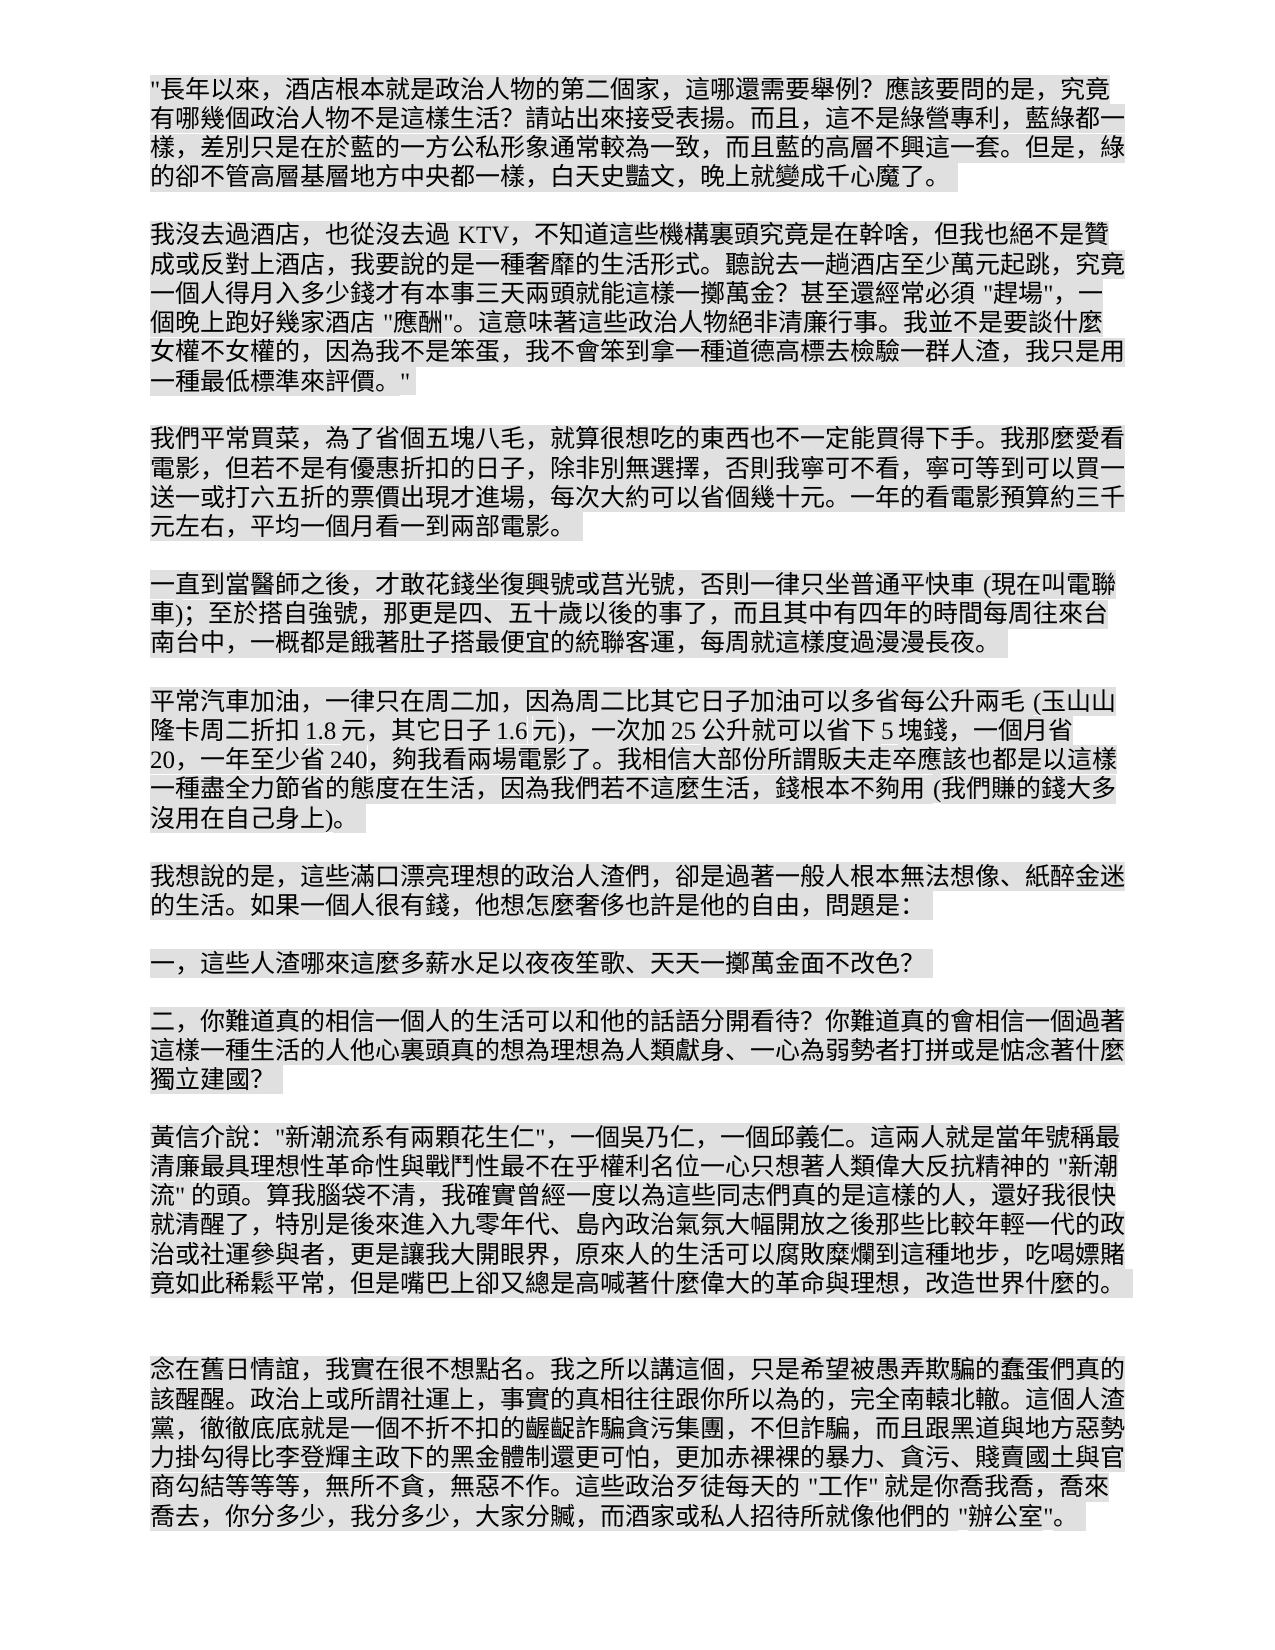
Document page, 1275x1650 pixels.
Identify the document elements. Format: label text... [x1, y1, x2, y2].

text 這是續 2017.09.27 02:41 的留言。在該則留言中，我寫說： "長年以來，酒店根本就是政治人物的第二個家，這哪還需要舉例？應該要問的是，究竟有哪幾個政治人物不是這樣生活？請站出來接受表揚。而且，這不是綠營專利，藍綠都一樣，差別只是在於藍的一方公私形象通常較為一致，而且藍的高層不興這一套。但是，綠的卻不管高層基層地方中央都一樣，白天史豔文，晚上就變成千心魔了。 我沒去過酒店，也從沒去過 KTV，不知道這些機構裏頭究竟是在幹啥，但我也絕不是贊成或反對上酒店，我要說的是一種奢靡的生活形式。聽說去一趟酒店至少萬元起跳，究竟一個人得月入多少錢才有本事三天兩頭就能這樣一擲萬金？甚至還經常必須 "趕場"，一個晚上跑好幾家酒店 "應酬"。這意味著這些政治人物絕非清廉行事。我並不是要談什麼女權不女權的，因為我不是笨蛋，我不會笨到拿一種道德高標去檢驗一群人渣，我只是用一種最低標準來評價。" 我們平常買菜，為了省個五塊八毛，就算很想吃的東西也不一定能買得下手。我那麼愛看電影，但若不是有優惠折扣的日子，除非別無選擇，否則我寧可不看，寧可等到可以買一送一或打六五折的票價出現才進場，每次大約可以省個幾十元。一年的看電影預算約三千元左右，平均一個月看一到兩部電影。 一直到當醫師之後，才敢花錢坐復興號或莒光號，否則一律只坐普通平快車 (現在叫電聯車)；至於搭自強號，那更是四、五十歲以後的事了，而且其中有四年的時間每周往來台南台中，一概都是餓著肚子搭最便宜的統聯客運，每周就這樣度過漫漫長夜。 平常汽車加油，一律只在周二加，因為周二比其它日子加油可以多省每公升兩毛 (玉山山隆卡周二折扣1.8元，其它日子1.6元)，一次加25公升就可以省下5塊錢，一個月省20，一年至少省240，夠我看兩場電影了。我相信大部份所謂販夫走卒應該也都是以這樣一種盡全力節省的態度在生活，因為我們若不這麼生活，錢根本不夠用 (我們賺的錢大多沒用在自己身上)。 我想說的是，這些滿口漂亮理想的政治人渣們，卻是過著一般人根本無法想像、紙醉金迷的生活。如果一個人很有錢，他想怎麼奢侈也許是他的自由，問題是： 一，這些人渣哪來這麼多薪水足以夜夜笙歌、天天一擲萬金面不改色？ 二，你難道真的相信一個人的生活可以和他的話語分開看待？你難道真的會相信一個過著這樣一種生活的人他心裏頭真的想為理想為人類獻身、一心為弱勢者打拼或是惦念著什麼獨立建國？ 黃信介說："新潮流系有兩顆花生仁"，一個吳乃仁，一個邱義仁。這兩人就是當年號稱最清廉最具理想性革命性與戰鬥性最不在乎權利名位一心只想著人類偉大反抗精神的 "新潮流" 的頭。算我腦袋不清，我確實曾經一度以為這些同志們真的是這樣的人，還好我很快就清醒了，特別是後來進入九零年代、島內政治氣氛大幅開放之後那些比較年輕一代的政治或社運參與者，更是讓我大開眼界，原來人的生活可以腐敗糜爛到這種地步，吃喝嫖賭竟如此稀鬆平常，但是嘴巴上卻又總是高喊著什麼偉大的革命與理想，改造世界什麼的。 念在舊日情誼，我實在很不想點名。我之所以講這個，只是希望被愚弄欺騙的蠢蛋們真的該醒醒。政治上或所謂社運上，事實的真相往往跟你所以為的，完全南轅北轍。這個人渣黨，徹徹底底就是一個不折不扣的齷齪詐騙貪污集團，不但詐騙，而且跟黑道與地方惡勢力掛勾得比李登輝主政下的黑金體制還更可怕，更加赤裸裸的暴力、貪污、賤賣國土與官商勾結等等等，無所不貪，無惡不作。這些政治歹徒每天的 "工作" 就是你喬我喬，喬來喬去，你分多少，我分多少，大家分贓，而酒家或私人招待所就像他們的 "辦公室"。 至於什麼獨立建國，如果到現在還有人信，我真是覺得很無奈。不瞞各位，其實我是一個 "地球獨立" 運動者，我主張地球應該脫離邪惡的銀河系，獨立建球成為一個偉大的星球體系。首先，我們應該正名，地球太難聽了，應該改為宇球才對，宇宙的宇，羽毛球的球，以彰顯勇敢的 "宇球人" 飛向宇宙的偉大胸襟。不過，各位請放心，宇球並不會搬家，因為宇球事實上已經獨立建球，我們只會每逢選舉就推動宇球正名的公投運動而已，提供我做為施政參考，這就是我當官以來不變的偉大信念。 這些政治人渣之所謂台獨，差不多就是這樣一種意義。如果有人聽了信了，人渣們恐怕會忍不住笑出來，連這樣胡扯居然也有人信。我感到痛苦的不是人渣歹徒騙子的胡扯，我感到痛苦的是大多數人竟然相信這些混蛋龜公的鳥話，從而使得這個社會不斷被掏空，被導向一條極其不義而可恥的危險之路，而眾人卻被迫得陪葬在這樣一個早已失去陽光的孤島。 過去國民黨高喊反攻大陸，你也許不能說他騙人。依我看，蔣家是很想打回大陸的，只是力有未逮。但是，人渣黨這些當官當民代的，上上下下卻找不到五個人真的想要台獨。你用肚臍想也知道，人渣們只是壞，而不是笨，他們每天在酒家獻身，怎麼可能會想要為台獨獻身呢。如果反攻大陸老早在幾十年前就已經是一種不可能實現的鬼話神話，更不用說台獨了。 台獨有三不，技術上不可行，道德上不應該，利害上不划算；你不在自己的大好江山上當個主人，促進世界往一個好的方向走去，卻反而要窩在一個小島上充當邪惡血腥到爆的美國國家恐怖主義和日本鬼子的狗？ 再回到紙醉金迷的事。你可別以為人渣黨是這兩年才墮落，當然不是，早在三十年前建黨之初就已經四處是這樣一種文化了，動不動就是賭博打牌泡溫泉上酒家玩女人，而且好像要這樣才像個男人。我從來不曾跟他們去應酬，因此，我相信我所知道的或聽到的，恐怕還只是冰山一角。 有件 "小事"，有點傳神，不妨說說。記得大約18年前，台灣留英學生有個網站叫 "鳳至"。1999年，魏廷朝突然過世，我曾寫文章講到他在1987年出獄時，我們在高雄辦了一個歡迎會，歡迎他的歸來；我還提到隔兩年之後的一次街頭抗爭中，我們兩人剛好走在一起，一路談了很多他坐牢前前後後的事。至於我貼在 "鳳至" 的那篇文章其實很短，頂多就幾行，一兩百字，標題是 "紀念魏廷朝"，紀念他的英年早逝。 沒想到，居然有位目前已經是所謂 "綠營大老" 的混蛋具名留言。那個 "大老" 跟我不認識，他可能以為我是個女的。你知道這位後來在阿扁當權時還當上真正具有實權的地下XX部長的混蛋寫些什麼嗎？他很輕佻地只寫了一句話：" (陳真？) 我不知道大魏 (指魏廷朝) 居然還玩幼齒的"，意思是他以為我是個女的，以為我是魏廷朝在酒家認識的應召女。 我不知道魏廷朝上不上酒家，或許這位人渣部長的意思只是想公開損我，因為我那時已經開始在大罵民進黨，他就故意把我說成酒家應召女，意思是 "我才是美麗島事件政治犯，我和魏廷朝熟到一起上酒家嫖妓，你陳真算老幾，哪輪到你來紀念？" 從這樣一件小事，你就可以看出很多人事物的本質，看出他們究竟懷著什麼樣的心態在從事所謂政治運動或社運。這位人渣部長一家幾口至少就有兩三個當部長級大官，憑什麼呢？難道是憑著他們有著什麼才華或學識？當然不是，這些人不學無術的，哪來什麼專業能力或才華。台灣政治基本上就是這樣一種分贓；天下是我打下的，我騙來的，一切公眾資源權力與財富當然就是我的戰利品。 這回是 "新潮流" 的頭--吳乃仁及其他幾位民進黨民代被媒體拍到，前一陣子不是還有一個也是夜夜春宵、一天趕場好幾家酒店的形象牌年輕政客好像叫梁什麼傑的嗎，也是屬於新潮流。這些其實都不是新聞，而是這個人渣黨三十年來的基本作風。而且，你要知道，他們可不是單純去娛樂，而是寓政於樂，寓貪於樂，一邊玩女人一邊談公事，所謂談 "公事" 當然就是喬事情，搞官商勾結，因此，在場的，有官必有商。當媒體對此提出質疑時，這些混蛋竟然說他們只是在談論 "宇宙誕生、宇宙大爆炸" 的學術問題。 你能不能想像，今天假設是國民黨的大老新秀們個個如此夜夜春宵、揮金如土，每天醉醺醺地摟著什麼爆奶辣妹開房間、搞密室官商勾結，綠營的人及其一大票學界文化界媒體界走狗將會做出什麼反應，綠營的支持者將會如何兇狠地鬥爭、抗議。 台灣這二十幾年來已經完全不講是非，整個社運和幾乎一切社會資源與權位及媒體公器全被壟斷，只要是綠的，不管如何為非作歹，台灣社會絕不會有什麼反應，但是藍的即便乾淨得像個透明的水晶球 (例如馬英九)，卻被抹黑得臭不可聞，比方說綠營整天指控他曾經接受什麼富邦銀行的招待吃了一頓飯，菜色之一是魚翅什麼的，彷彿罪大惡極，這就如同二十幾年前至今依舊把連戰醜化得臭不可聞的所謂 "五百元便當" 的純屬虛構的故事。 至於蔡啥小，每個月光是聘請專做法國菜的個人廚師薪水就高達六萬，卻反而講得好像很樸素很克難似的，而馬英九一年吃幾百個陽春便當、異常節儉而清廉的一個人，人渣黨及其支持者卻反而經常硬要把他說成貪婪豪奢。有許多次，我聽我家隔壁一位歐巴桑經常在串門子，聲如洪鐘，傳遍社區，老是在講這些話題，老是完全顛倒是非黑白地談論事情，實在覺得很無奈。 在這島上，真理絕對不是越辯越明，因為越辯越明必須有個前提要件就是：人們願意承認並接受事物的某種客觀性。如果一個社會，顏色與立場才是唯一的真理標準，那你還能辯個什麼呢？ 彭明敏逃亡海外期間曾經揚言，只要國民黨願意讓他在島內自由演講三個月，他有把握國民黨將會立即垮台，因為他相信，只要揭露事實真相，只要讓理性有可以發揮的空間，人心將會唾棄不義。 我曾經也相信這樣的說法，只要根據事實與理性及是非善惡價值，我們就能打倒國民黨。因此，打從大約1980年起，當我還是個高中生時，我就買了一本很厚的筆記本，打算花個八年十年的時間寫一本書叫做 "罄竹難書國民黨"，我在筆記上持之以恆地簡要記下國民黨打從大陸時期開始的各種敗行劣跡以及各種相關文獻與資料出處。在國民黨威風凜凜的恐怖年代，我還因此曾經跟一位記者打賭三千元，我賭說國民黨將會在1990年之前垮台，結果我輸了。 我很訝異，當國民黨的敗行劣跡與貪污腐敗開始被大量曝光後，國民黨並沒有因此垮台，人們還是一樣照挺不誤，因為人們根本不在乎什麼是非善惡，真理不管怎麼辯都沒用，真正起了打倒國民黨作用的卻是各種更為卑鄙醜陋與腐敗的作法。大貪官老賊李登輝有一句名言："水清無魚"。意思是說：你要夠髒，你才有可能贏。人渣黨除了各種官商勾結以及滲透各項公器如媒體與教育做得比國民黨更加無恥猖狂之外，另外主要就是透過各種以 "愛台灣" 為中心思想的法西斯手段，挑撥族群對立仇恨，以所謂 "台灣人" 壓倒性的人數，去打擊所謂代表 "中國人" 利益的國民黨。這才是國民黨垮台的根本原因，而絕不是什麼正義或是非善惡起了作用。 [150, 75, 1125, 1560]
